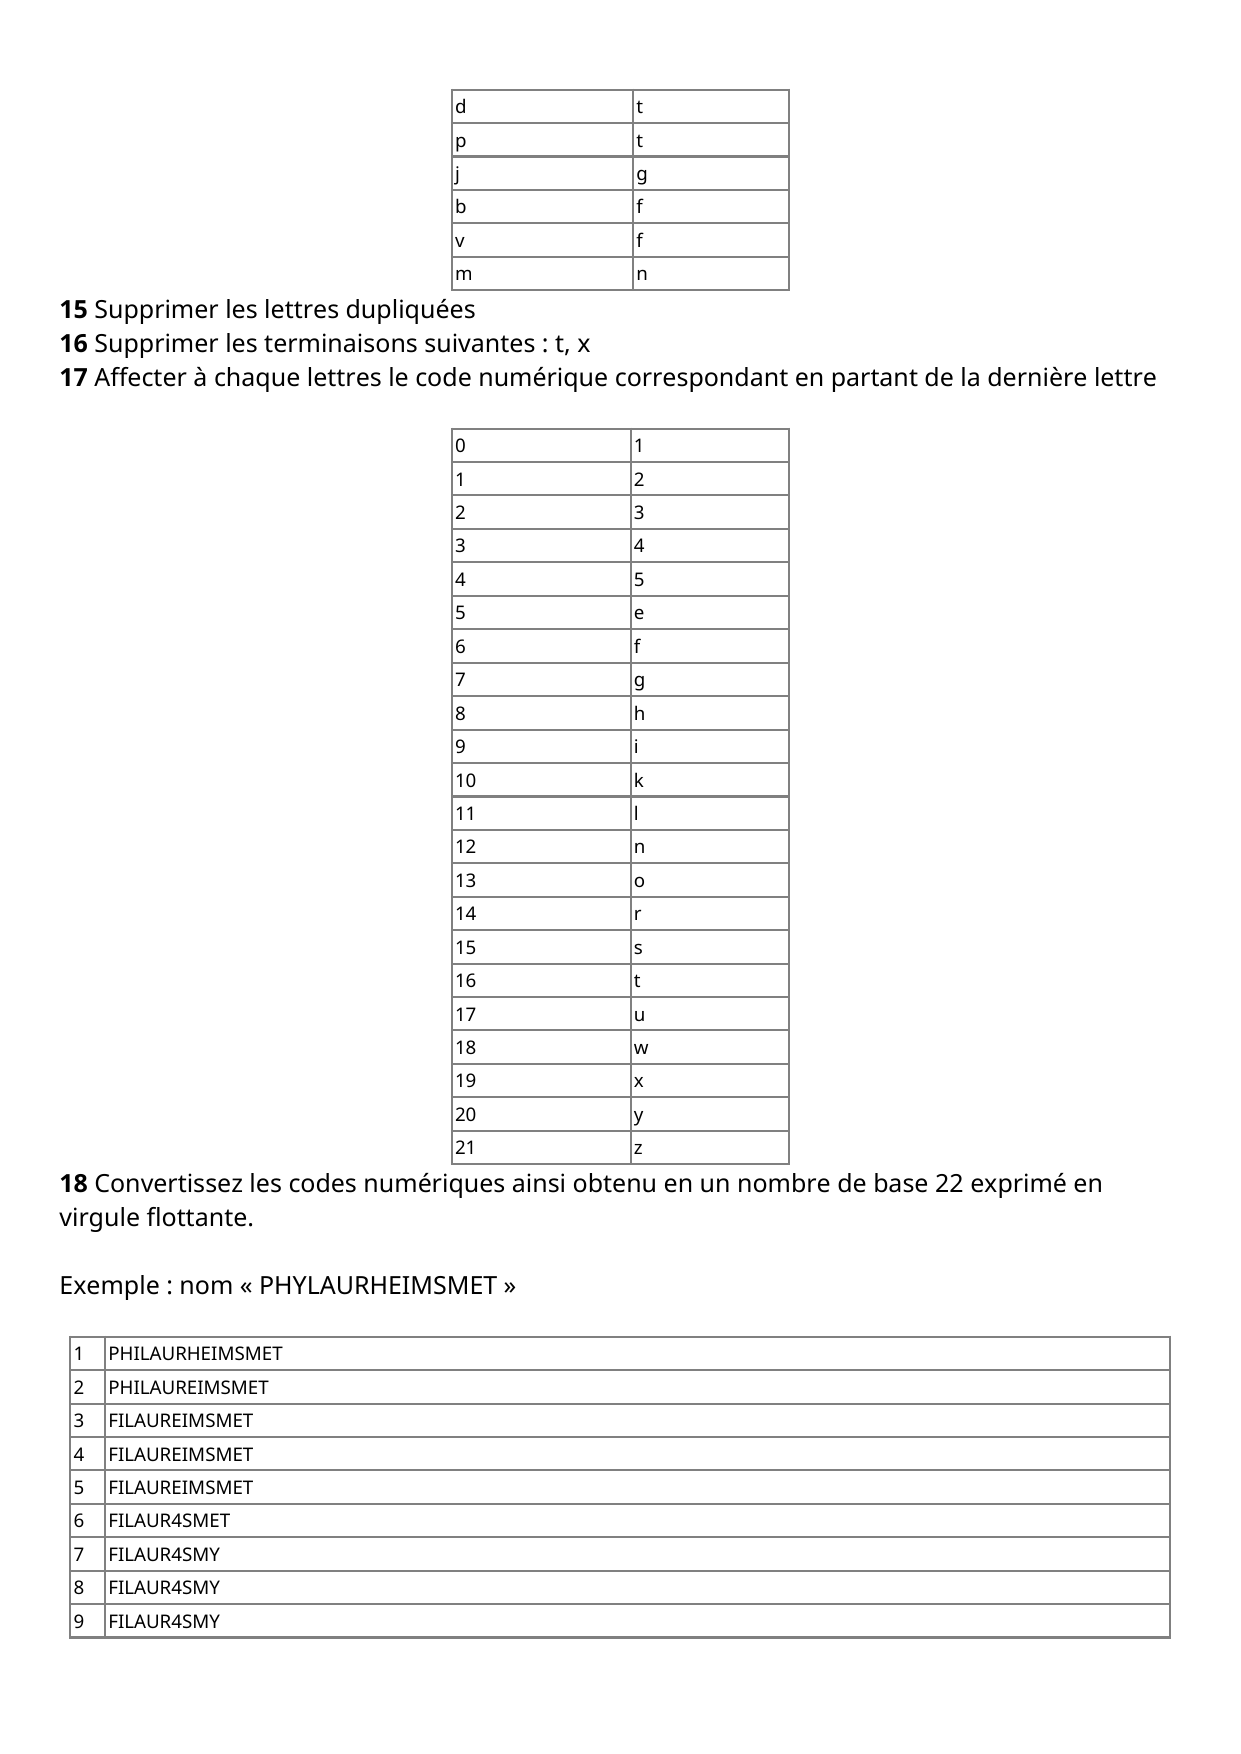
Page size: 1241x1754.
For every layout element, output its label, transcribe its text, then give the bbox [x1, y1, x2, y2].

table_cell 9 [71, 1605, 104, 1636]
table_cell x [632, 1065, 788, 1096]
table_cell 5 [71, 1471, 104, 1503]
table_cell FILAUR4SMET [106, 1505, 1169, 1536]
table_header 0 [453, 430, 630, 461]
table_cell 18 [453, 1031, 630, 1063]
table_cell 8 [71, 1572, 104, 1603]
table_cell s [632, 931, 788, 962]
table_cell 19 [453, 1065, 630, 1096]
table_cell 17 [453, 998, 630, 1029]
table_cell 2 [632, 463, 788, 494]
table_cell r [632, 898, 788, 929]
table_cell 8 [453, 697, 630, 728]
table_cell t [634, 124, 788, 155]
table_cell 16 [453, 965, 630, 996]
table_cell 4 [71, 1438, 104, 1469]
text Exemple : nom « PHYLAURHEIMSMET » [59, 1267, 1181, 1301]
table_cell o [632, 864, 788, 896]
table_cell 5 [632, 563, 788, 595]
table_cell 13 [453, 864, 630, 896]
table_cell t [632, 965, 788, 996]
table_cell y [632, 1098, 788, 1130]
table_cell n [634, 258, 788, 289]
table_cell 7 [71, 1538, 104, 1569]
table_cell 10 [453, 764, 630, 795]
table_cell v [453, 224, 632, 256]
table_cell z [632, 1132, 788, 1163]
table_cell t [634, 91, 788, 122]
table_cell 5 [453, 597, 630, 628]
table_cell l [632, 798, 788, 829]
table_cell FILAUR4SMY [106, 1538, 1169, 1569]
table_cell 4 [453, 563, 630, 595]
table_cell f [634, 224, 788, 256]
table_cell 3 [632, 496, 788, 528]
table_cell FILAUREIMSMET [106, 1471, 1169, 1503]
table_cell w [632, 1031, 788, 1063]
table_cell 6 [71, 1505, 104, 1536]
table_cell h [632, 697, 788, 728]
table_cell 3 [453, 530, 630, 561]
text 18 Convertissez les codes numériques ainsi obtenu en un nombre de base 22 exprimé en virgule flottante. [59, 1165, 1181, 1233]
table_cell j [453, 158, 632, 189]
table_cell 20 [453, 1098, 630, 1130]
table_cell 7 [453, 664, 630, 695]
table_cell FILAUR4SMY [106, 1605, 1169, 1636]
table_cell 2 [71, 1371, 104, 1402]
table_cell 9 [453, 731, 630, 762]
table_cell f [634, 191, 788, 222]
table_cell 14 [453, 898, 630, 929]
table_cell 2 [453, 496, 630, 528]
table_header 1 [632, 430, 788, 461]
table_cell FILAUREIMSMET [106, 1405, 1169, 1436]
table_header PHILAURHEIMSMET [106, 1338, 1169, 1369]
table_cell m [453, 258, 632, 289]
table_cell g [634, 158, 788, 189]
table_cell u [632, 998, 788, 1029]
table_cell k [632, 764, 788, 795]
table_cell 21 [453, 1132, 630, 1163]
table_cell d [453, 91, 632, 122]
table_cell p [453, 124, 632, 155]
table_cell 1 [453, 463, 630, 494]
table_cell 3 [71, 1405, 104, 1436]
table_cell FILAUR4SMY [106, 1572, 1169, 1603]
table_cell b [453, 191, 632, 222]
table_cell 12 [453, 831, 630, 862]
table_cell g [632, 664, 788, 695]
table_cell FILAUREIMSMET [106, 1438, 1169, 1469]
table_cell 15 [453, 931, 630, 962]
table_cell n [632, 831, 788, 862]
table_cell 4 [632, 530, 788, 561]
table_cell 11 [453, 798, 630, 829]
table_cell PHILAUREIMSMET [106, 1371, 1169, 1402]
table_cell f [632, 630, 788, 662]
table_cell 6 [453, 630, 630, 662]
text 15 Supprimer les lettres dupliquées 16 Supprimer les terminaisons suivantes : t, x 17 Affecter à chaque lettres le code numérique correspondant en partant de la dernière lettre [59, 291, 1181, 393]
table_header 1 [71, 1338, 104, 1369]
table_cell i [632, 731, 788, 762]
table_cell e [632, 597, 788, 628]
